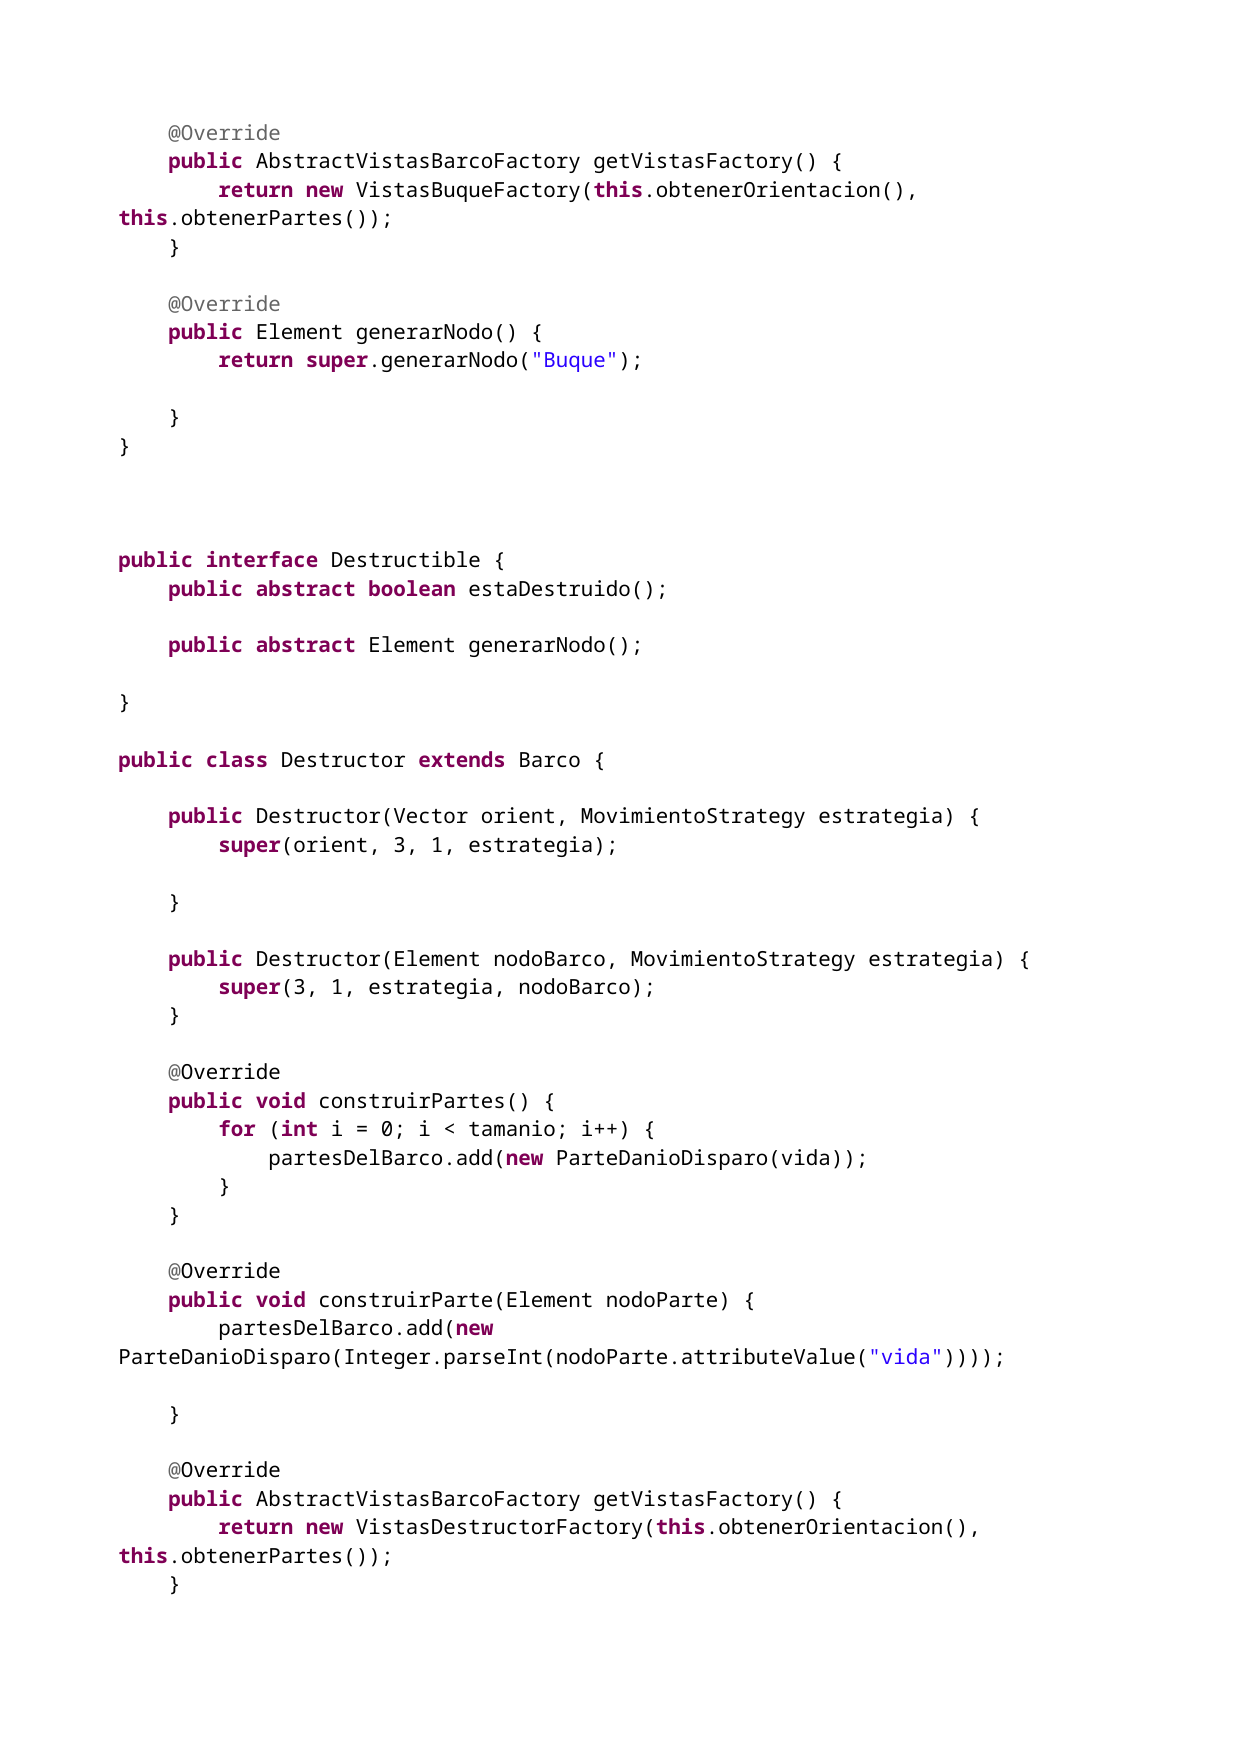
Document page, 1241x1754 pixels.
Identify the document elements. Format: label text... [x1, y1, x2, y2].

text public Destructor(Element nodoBarco, MovimientoStrategy estrategia) { [118, 944, 1122, 972]
text @Override [118, 1057, 1122, 1086]
text @Override [118, 289, 1122, 317]
text return new VistasDestructorFactory(this.obtenerOrientacion(), this.obtenerPartes()); [118, 1512, 1122, 1569]
text @Override [118, 1257, 1122, 1285]
text } [118, 232, 1122, 260]
text } [118, 1569, 1122, 1598]
text } [118, 1399, 1122, 1427]
text partesDelBarco.add(new ParteDanioDisparo(vida)); [118, 1143, 1122, 1171]
text } [118, 1001, 1122, 1029]
text super(3, 1, estrategia, nodoBarco); [118, 972, 1122, 1001]
text public void construirPartes() { [118, 1086, 1122, 1114]
text return new VistasBuqueFactory(this.obtenerOrientacion(), this.obtenerPartes()); [118, 175, 1122, 232]
text public Element generarNodo() { [118, 317, 1122, 346]
text } [118, 1171, 1122, 1200]
text public abstract boolean estaDestruido(); [118, 574, 1122, 602]
text public Destructor(Vector orient, MovimientoStrategy estrategia) { [118, 802, 1122, 830]
text return super.generarNodo("Buque"); [118, 346, 1122, 374]
text } [118, 887, 1122, 915]
text public abstract Element generarNodo(); [118, 631, 1122, 659]
text } [118, 402, 1122, 431]
text @Override [118, 118, 1122, 147]
text } [118, 431, 1122, 459]
text public class Destructor extends Barco { [118, 745, 1122, 773]
text public AbstractVistasBarcoFactory getVistasFactory() { [118, 1484, 1122, 1512]
text for (int i = 0; i < tamanio; i++) { [118, 1114, 1122, 1143]
text @Override [118, 1456, 1122, 1484]
text super(orient, 3, 1, estrategia); [118, 830, 1122, 858]
text public void construirParte(Element nodoParte) { [118, 1285, 1122, 1313]
text } [118, 1200, 1122, 1228]
text partesDelBarco.add(new ParteDanioDisparo(Integer.parseInt(nodoParte.attributeValue("vida")))); [118, 1313, 1122, 1370]
text public interface Destructible { [118, 545, 1122, 574]
text public AbstractVistasBarcoFactory getVistasFactory() { [118, 147, 1122, 175]
text } [118, 687, 1122, 716]
